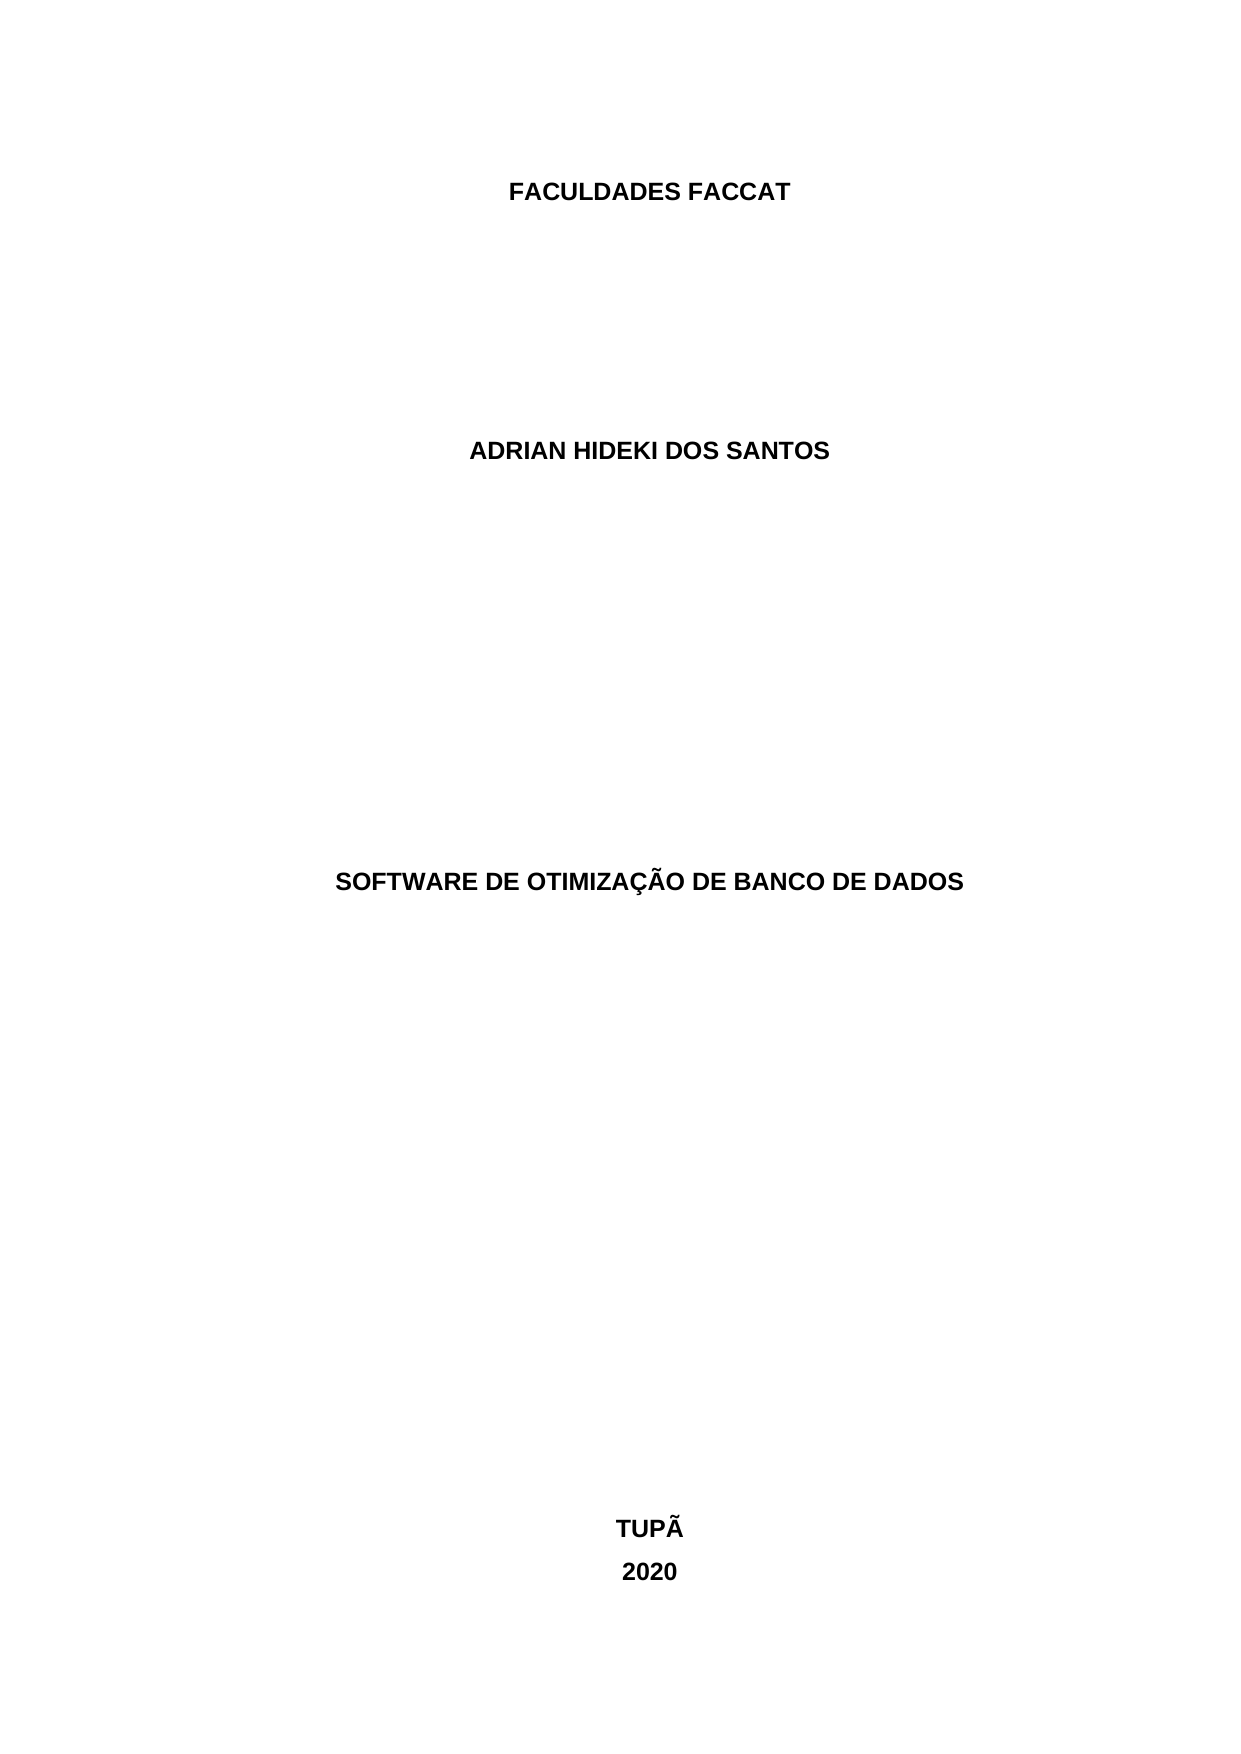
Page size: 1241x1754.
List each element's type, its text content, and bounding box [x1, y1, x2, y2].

text SOFTWARE DE OTIMIZAÇÃO DE BANCO DE DADOS [177, 867, 1122, 896]
text ADRIAN HIDEKI DOS SANTOS [177, 436, 1122, 464]
text FACULDADES FACCAT [177, 177, 1122, 206]
text 2020 [177, 1557, 1122, 1586]
text TUPÃ [177, 1514, 1122, 1543]
